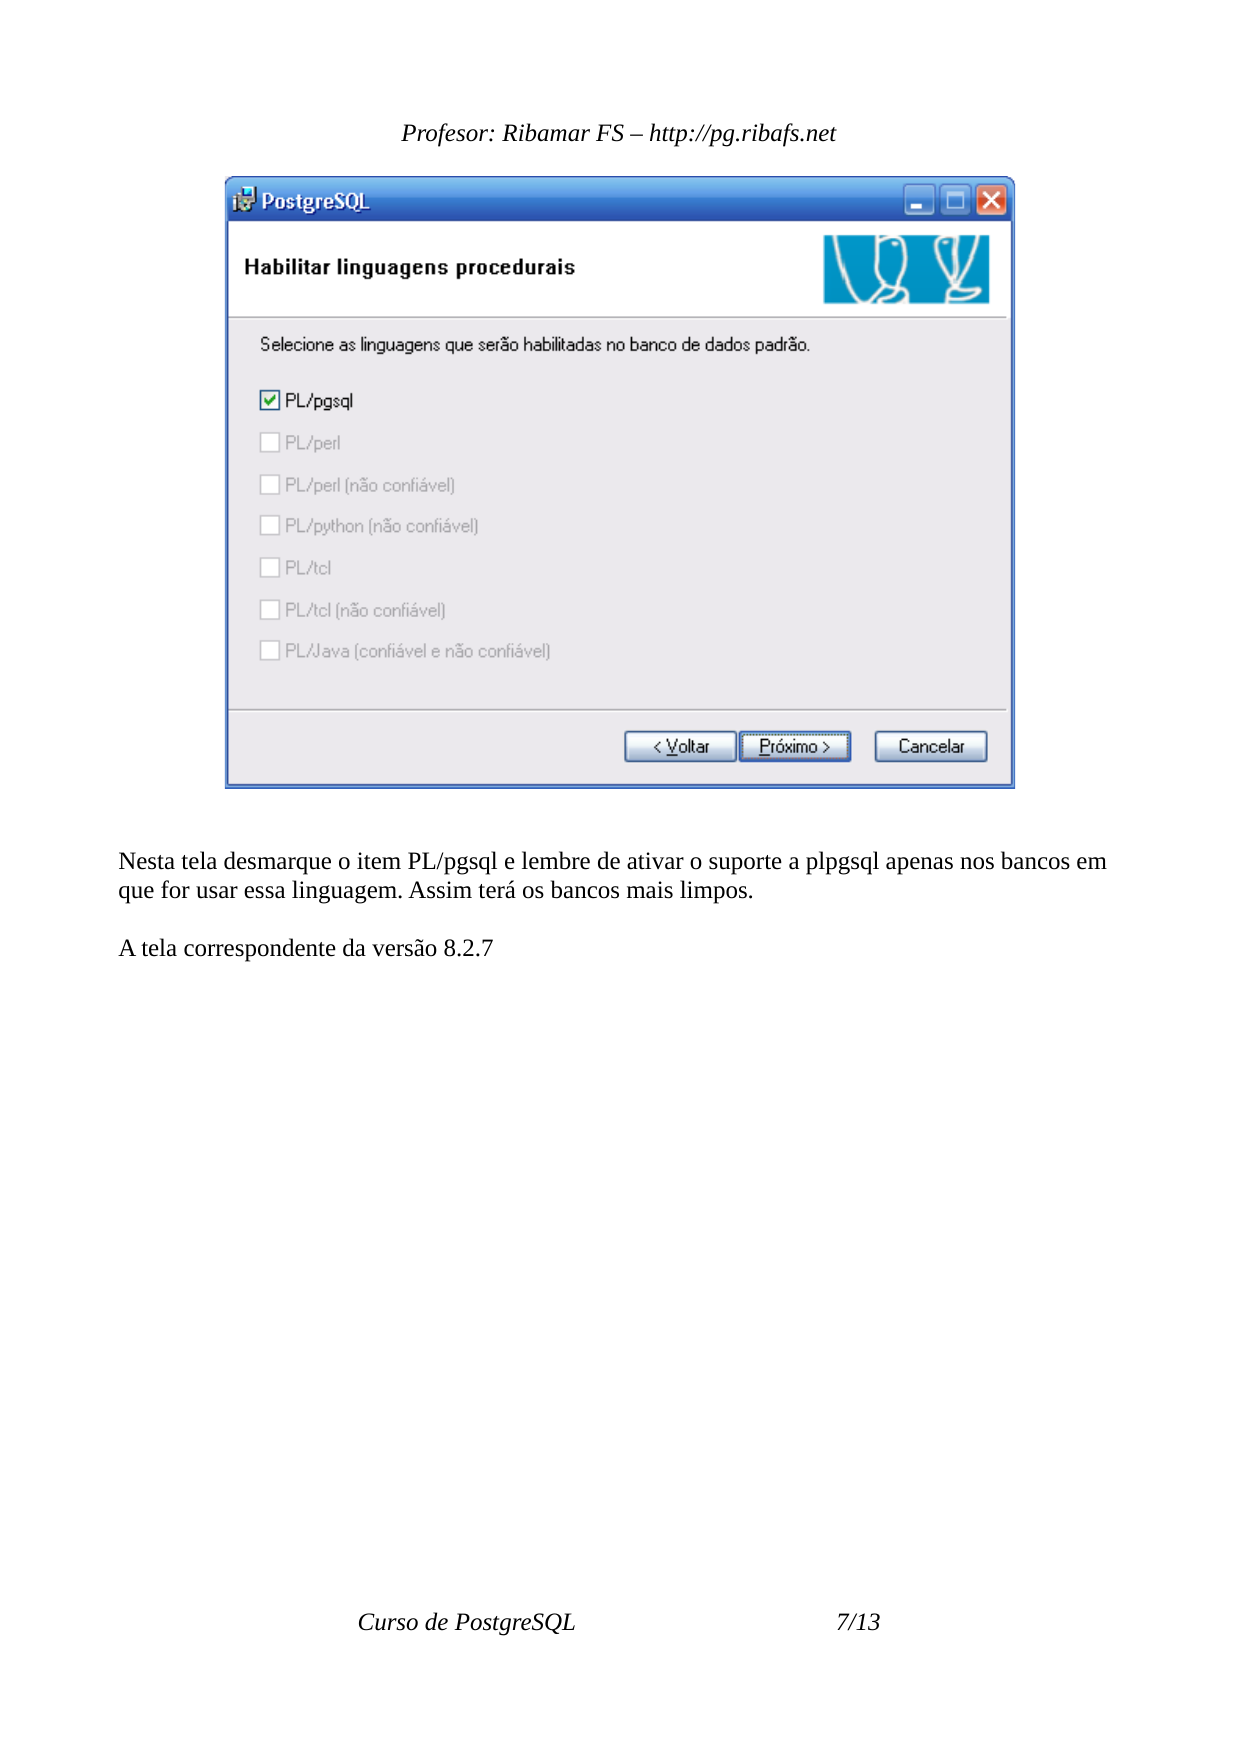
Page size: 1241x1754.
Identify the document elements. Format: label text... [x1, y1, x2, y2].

picture [224, 176, 1016, 789]
text A tela correspondente da versão 8.2.7 [118, 933, 1122, 961]
text que for usar essa linguagem. Assim terá os bancos mais limpos. [118, 875, 1122, 904]
text Nesta tela desmarque o item PL/pgsql e lembre de ativar o suporte a plpgsql apenas nos bancos em [118, 846, 1122, 875]
